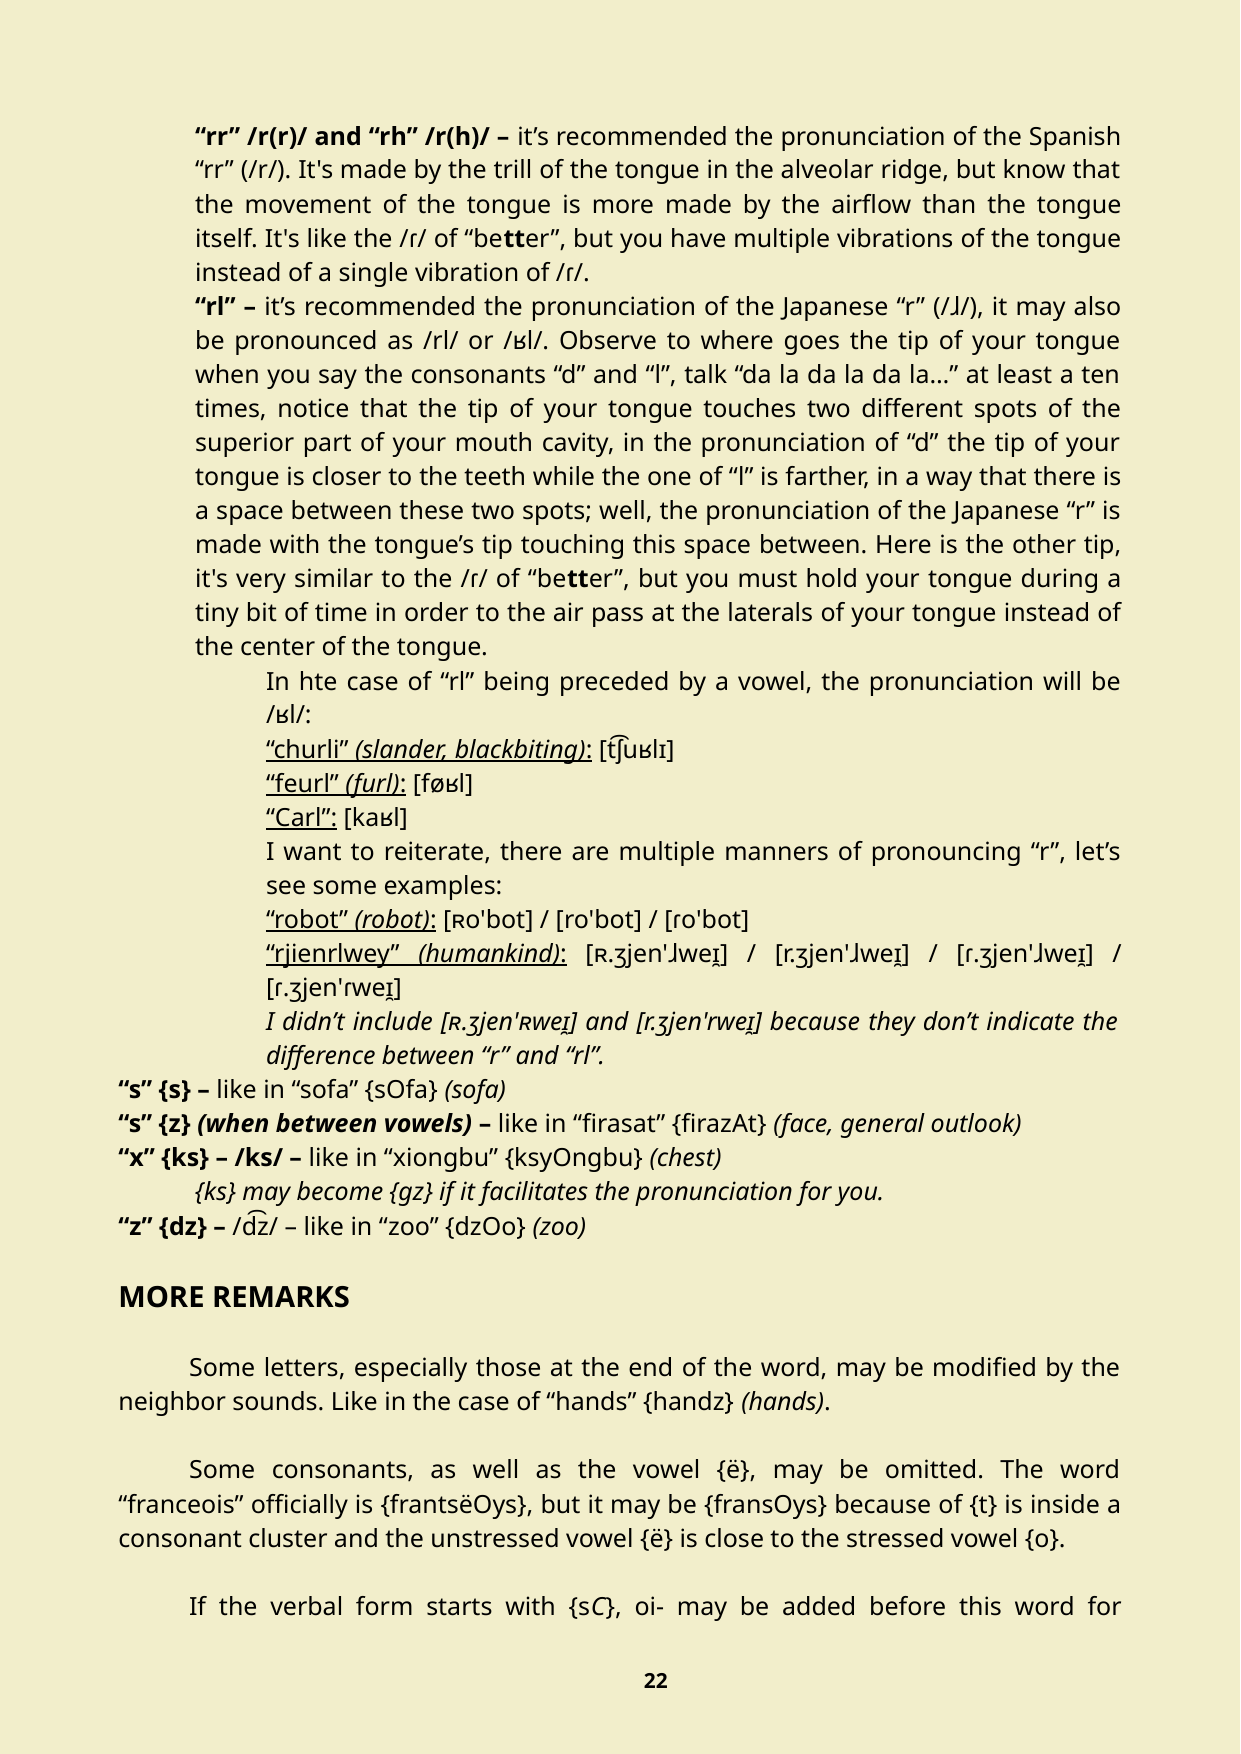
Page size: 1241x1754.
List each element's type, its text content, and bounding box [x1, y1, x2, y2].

text “s” {z} (when between vowels) – like in “firasat” {firazAt} (face, general outlook) [118, 1106, 1122, 1140]
text “x” {ks} – /ks/ – like in “xiongbu” {ksyOngbu} (chest) [118, 1140, 1122, 1174]
text Some letters, especially those at the end of the word, may be modified by the neighbor sounds. Like in the case of “hands” {handz} (hands). [118, 1350, 1122, 1418]
text “robot” (robot): [ʀo'bot] / [ro'bot] / [ɾo'bot] [266, 902, 1122, 936]
text “z” {dz} – /d͡z/ – like in “zoo” {dzOo} (zoo) [118, 1208, 1122, 1242]
subtitle MORE REMARKS [118, 1276, 1122, 1316]
text If the verbal form starts with {sC}, oi- may be added before this word for [118, 1588, 1122, 1622]
text I didn’t include [ʀ.ʒjen'ʀweɪ̯] and [r.ʒjen'rweɪ̯] because they don’t indicate the difference between “r” and “rl”. [266, 1004, 1122, 1072]
text “rr” /r(r)/ and “rh” /r(h)/ – it’s recommended the pronunciation of the Spanish “rr” (/r/). It's made by the trill of the tongue in the alveolar ridge, but know that the movement of the tongue is more made by the airflow than the tongue itself. It's like the /ɾ/ of “better”, but you have multiple vibrations of the tongue instead of a single vibration of /ɾ/. [195, 118, 1122, 288]
text I want to reiterate, there are multiple manners of pronouncing “r”, let’s see some examples: [266, 833, 1122, 902]
text “Carl”: [kaʁl] [266, 799, 1122, 833]
text “churli” (slander, blackbiting): [t͡ʃuʁlɪ] [266, 731, 1122, 765]
text In hte case of “rl” being preceded by a vowel, the pronunciation will be /ʁl/: [266, 663, 1122, 731]
text “rjienrlwey” (humankind): [ʀ.ʒjen'ɺweɪ̯] / [r.ʒjen'ɺweɪ̯] / [ɾ.ʒjen'ɺweɪ̯] / [ɾ.ʒjen'ɾweɪ̯] [266, 936, 1122, 1004]
text “s” {s} – like in “sofa” {sOfa} (sofa) [118, 1072, 1122, 1106]
text {ks} may become {gz} if it facilitates the pronunciation for you. [195, 1174, 1122, 1208]
text Some consonants, as well as the vowel {ë}, may be omitted. The word “franceois” officially is {frantsëOys}, but it may be {fransOys} because of {t} is inside a consonant cluster and the unstressed vowel {ë} is close to the stressed vowel {o}. [118, 1452, 1122, 1554]
text “feurl” (furl): [føʁl] [266, 765, 1122, 799]
text “rl” – it’s recommended the pronunciation of the Japanese “r” (/ɺ/), it may also be pronounced as /rl/ or /ʁl/. Observe to where goes the tip of your tongue when you say the consonants “d” and “l”, talk “da la da la da la…” at least a ten times, notice that the tip of your tongue touches two different spots of the superior part of your mouth cavity, in the pronunciation of “d” the tip of your tongue is closer to the teeth while the one of “l” is farther, in a way that there is a space between these two spots; well, the pronunciation of the Japanese “r” is made with the tongue’s tip touching this space between. Here is the other tip, it's very similar to the /ɾ/ of “better”, but you must hold your tongue during a tiny bit of time in order to the air pass at the laterals of your tongue instead of the center of the tongue. [195, 288, 1122, 663]
